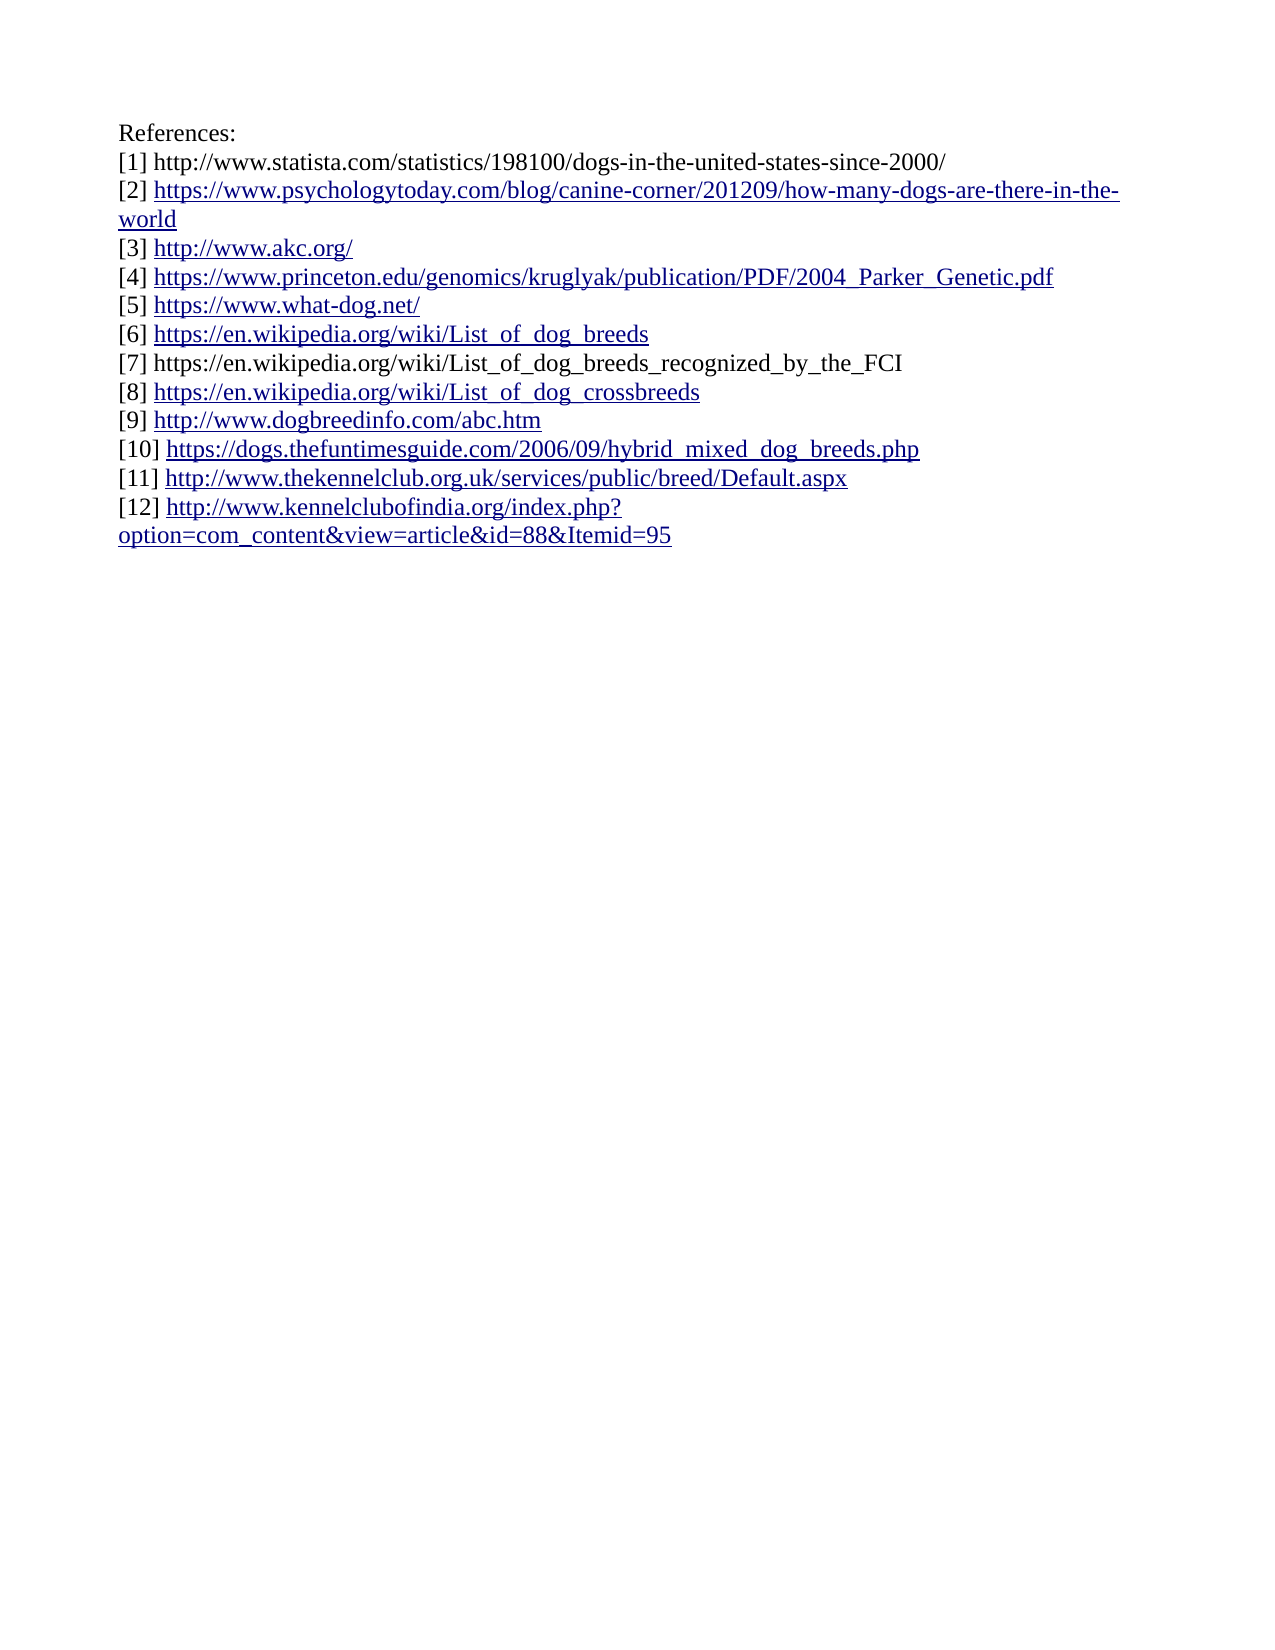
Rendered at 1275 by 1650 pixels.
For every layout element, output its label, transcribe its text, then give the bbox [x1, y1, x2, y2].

text [7] https://en.wikipedia.org/wiki/List_of_dog_breeds_recognized_by_the_FCI [118, 348, 1157, 377]
text [11] http://www.thekennelclub.org.uk/services/public/breed/Default.aspx [118, 463, 1157, 492]
text References: [118, 118, 1157, 147]
text [2] https://www.psychologytoday.com/blog/canine-corner/201209/how-many-dogs-are-there-in-the-world [118, 176, 1157, 233]
text [5] https://www.what-dog.net/ [118, 291, 1157, 319]
text [10] https://dogs.thefuntimesguide.com/2006/09/hybrid_mixed_dog_breeds.php [118, 434, 1157, 463]
text [4] https://www.princeton.edu/genomics/kruglyak/publication/PDF/2004_Parker_Genetic.pdf [118, 262, 1157, 291]
text [1] http://www.statista.com/statistics/198100/dogs-in-the-united-states-since-2000/ [118, 147, 1157, 176]
text [6] https://en.wikipedia.org/wiki/List_of_dog_breeds [118, 319, 1157, 348]
text [3] http://www.akc.org/ [118, 233, 1157, 262]
text [9] http://www.dogbreedinfo.com/abc.htm [118, 406, 1157, 434]
text [12] http://www.kennelclubofindia.org/index.php?option=com_content&view=article&id=88&Itemid=95 [118, 492, 1157, 549]
text [8] https://en.wikipedia.org/wiki/List_of_dog_crossbreeds [118, 377, 1157, 406]
